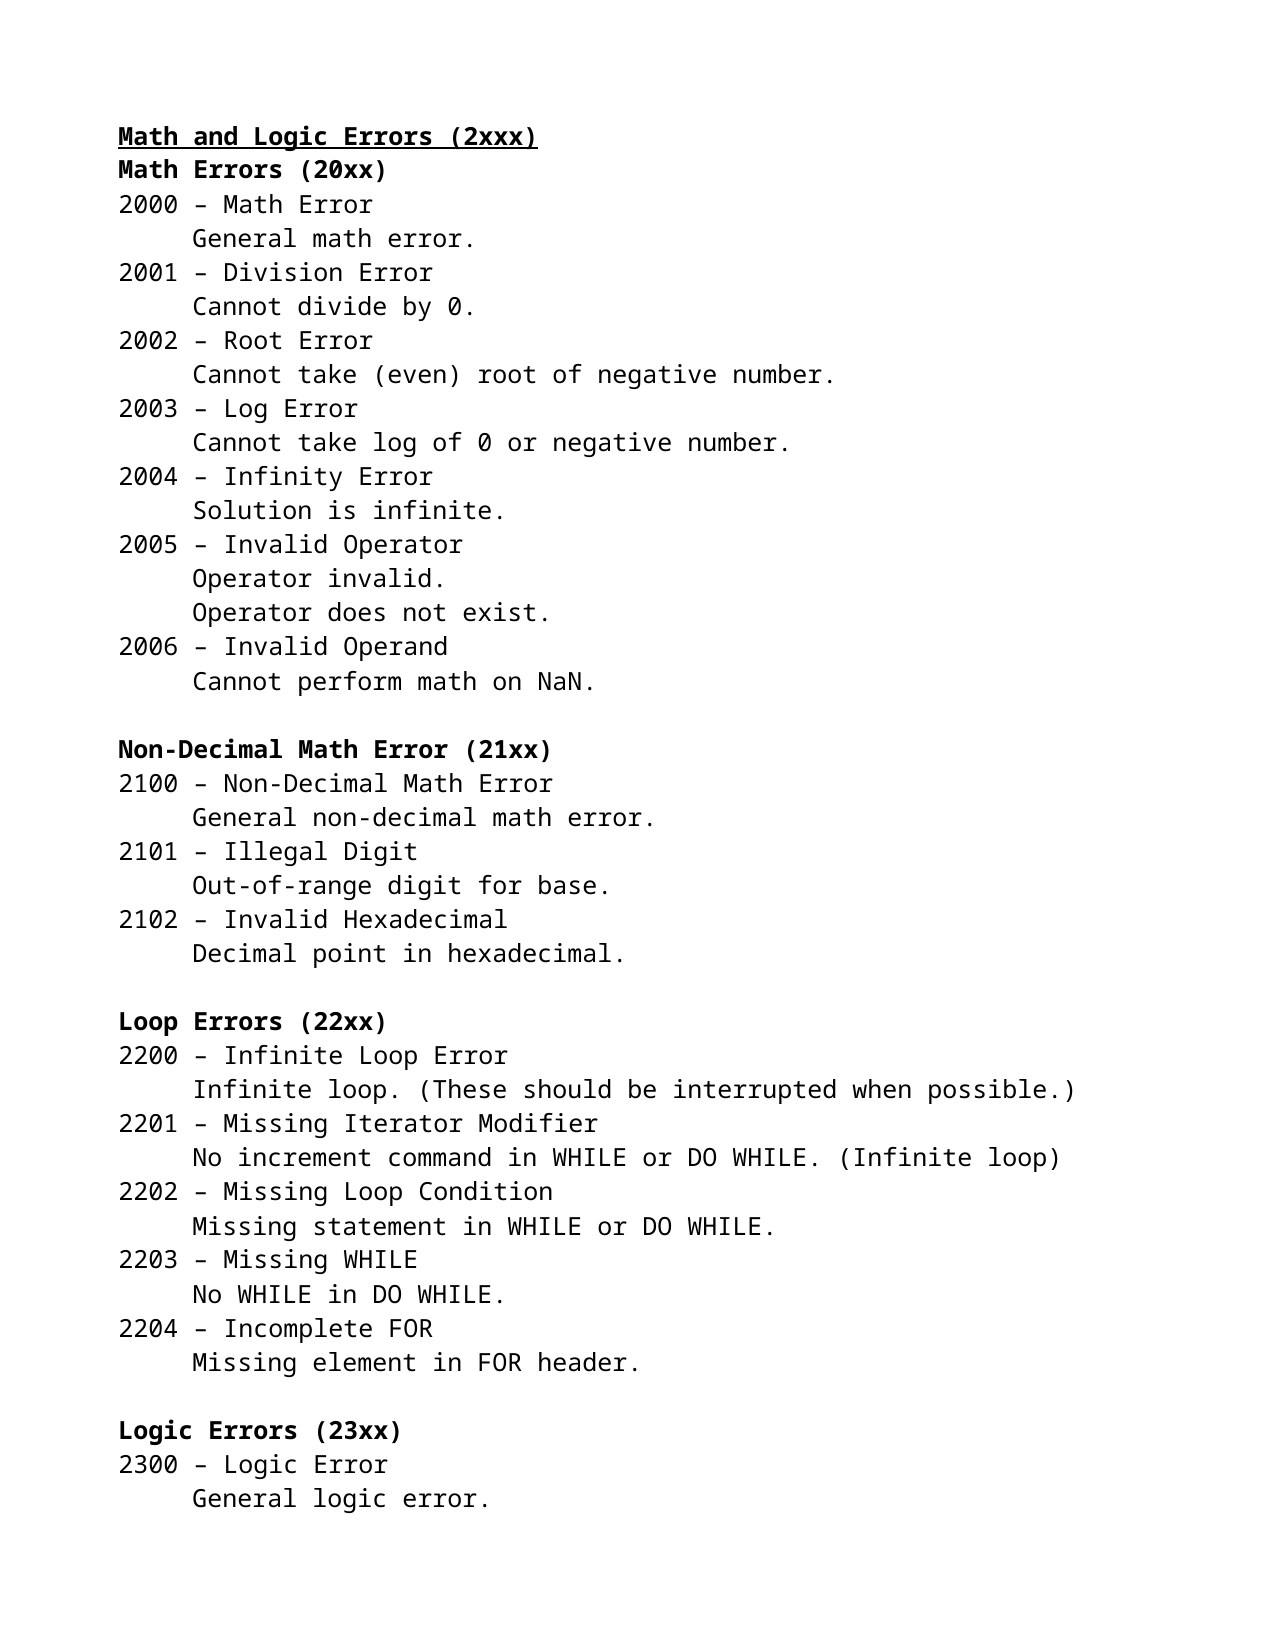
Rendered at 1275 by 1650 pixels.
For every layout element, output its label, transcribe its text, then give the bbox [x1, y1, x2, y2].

text Operator invalid. [118, 561, 1157, 595]
text 2101 – Illegal Digit [118, 833, 1157, 867]
text 2006 – Invalid Operand [118, 629, 1157, 663]
text Logic Errors (23xx) [118, 1412, 1157, 1447]
text Cannot divide by 0. [118, 288, 1157, 322]
text 2100 – Non-Decimal Math Error [118, 765, 1157, 799]
text No WHILE in DO WHILE. [118, 1276, 1157, 1310]
text 2001 – Division Error [118, 254, 1157, 288]
text Non-Decimal Math Error (21xx) [118, 731, 1157, 765]
text General logic error. [118, 1481, 1157, 1515]
text 2000 – Math Error [118, 186, 1157, 220]
text 2003 – Log Error [118, 391, 1157, 425]
text 2004 – Infinity Error [118, 459, 1157, 493]
text Cannot take (even) root of negative number. [118, 357, 1157, 391]
text Cannot take log of 0 or negative number. [118, 425, 1157, 459]
text Math and Logic Errors (2xxx) [118, 118, 1157, 152]
text Decimal point in hexadecimal. [118, 936, 1157, 970]
text 2300 – Logic Error [118, 1447, 1157, 1481]
text General math error. [118, 220, 1157, 254]
text Math Errors (20xx) [118, 152, 1157, 186]
text No increment command in WHILE or DO WHILE. (Infinite loop) [118, 1140, 1157, 1174]
text 2201 – Missing Iterator Modifier [118, 1106, 1157, 1140]
text Operator does not exist. [118, 595, 1157, 629]
text Missing statement in WHILE or DO WHILE. [118, 1208, 1157, 1242]
text Loop Errors (22xx) [118, 1004, 1157, 1038]
text Infinite loop. (These should be interrupted when possible.) [118, 1072, 1157, 1106]
text 2005 – Invalid Operator [118, 527, 1157, 561]
text 2102 – Invalid Hexadecimal [118, 902, 1157, 936]
text 2002 – Root Error [118, 322, 1157, 357]
text General non-decimal math error. [118, 799, 1157, 833]
text 2200 – Infinite Loop Error [118, 1038, 1157, 1072]
text 2204 – Incomplete FOR [118, 1310, 1157, 1344]
text Cannot perform math on NaN. [118, 663, 1157, 697]
text 2203 – Missing WHILE [118, 1242, 1157, 1276]
text Solution is infinite. [118, 493, 1157, 527]
text Out-of-range digit for base. [118, 867, 1157, 902]
text Missing element in FOR header. [118, 1344, 1157, 1378]
text 2202 – Missing Loop Condition [118, 1174, 1157, 1208]
